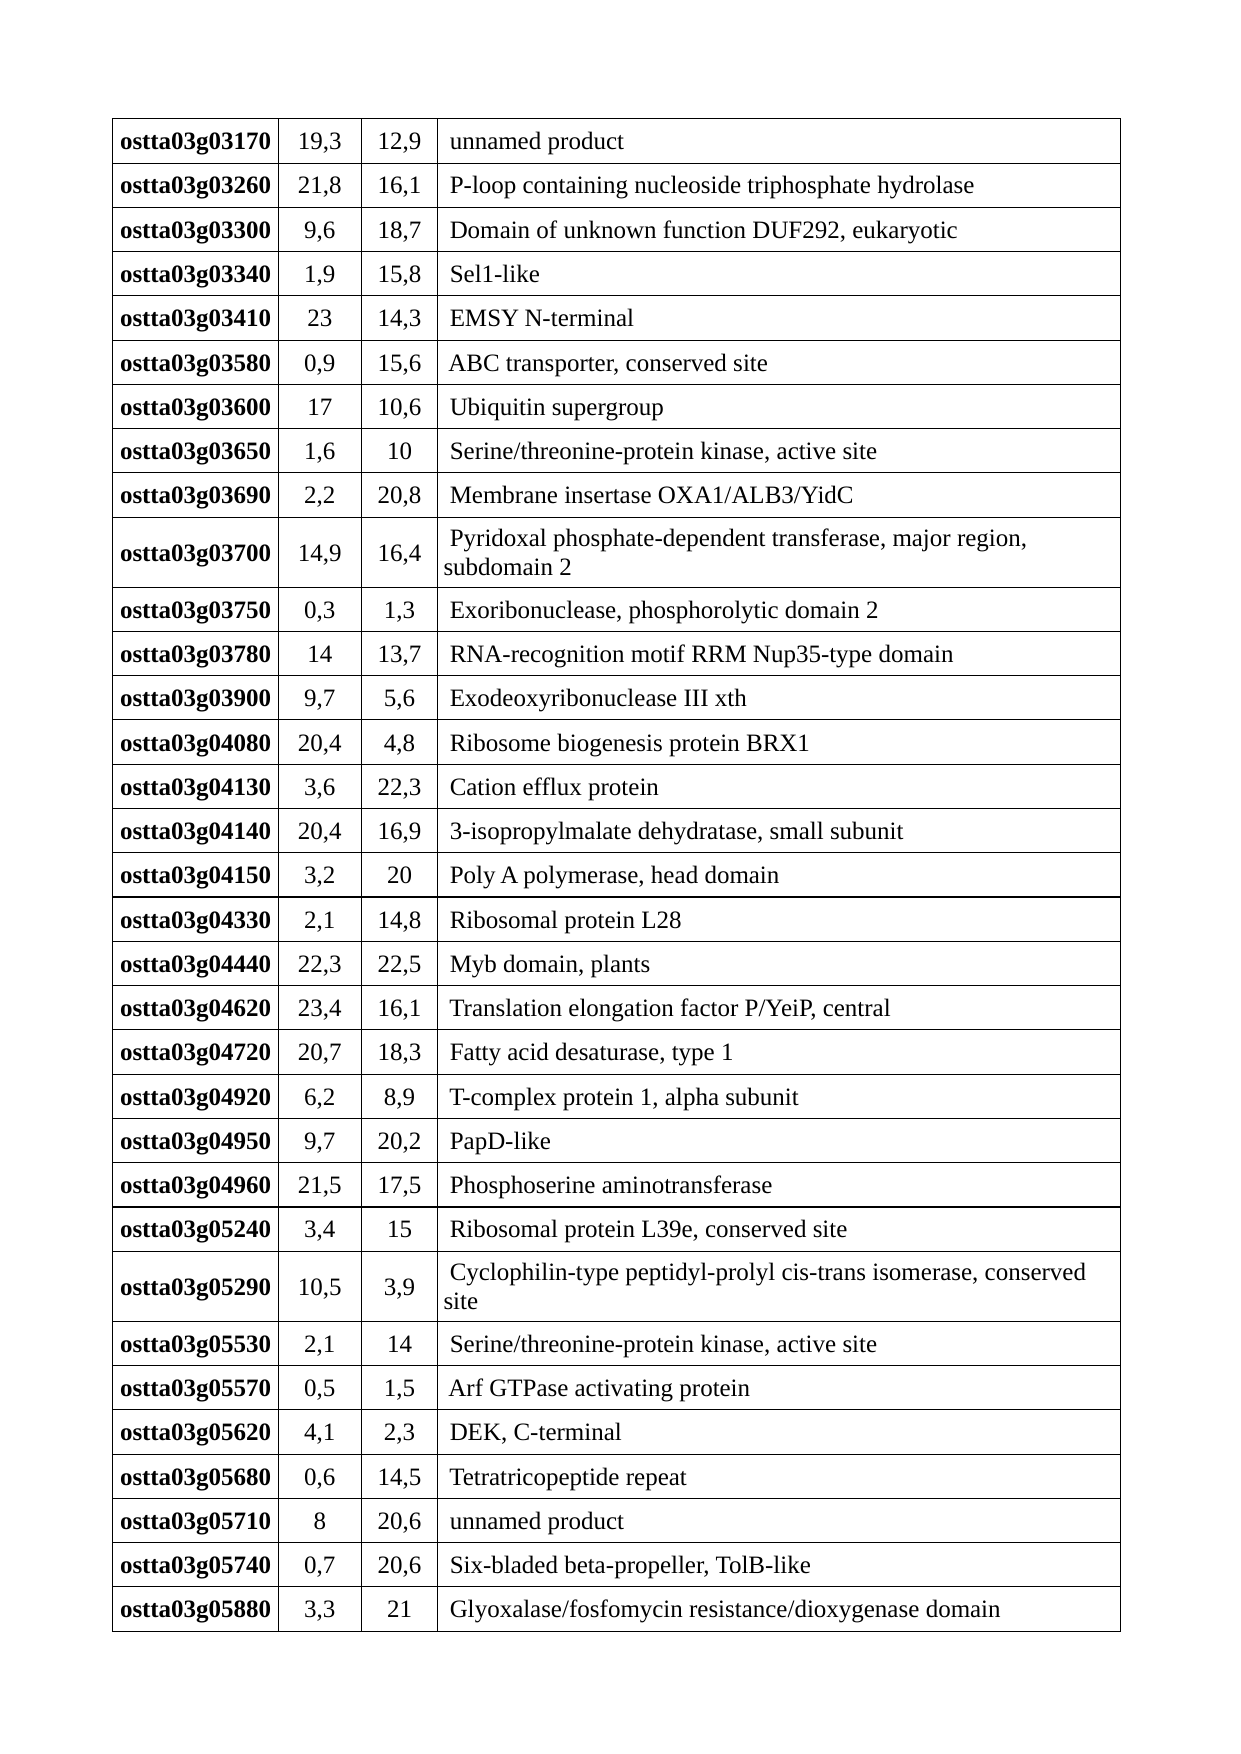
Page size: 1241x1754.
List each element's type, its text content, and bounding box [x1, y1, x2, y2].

table_cell 17,5 [362, 1163, 437, 1206]
table_cell Poly A polymerase, head domain [438, 853, 1120, 896]
table_cell 14 [362, 1322, 437, 1365]
table_cell ostta03g03650 [113, 429, 278, 472]
table_cell 15 [362, 1208, 437, 1251]
table_cell Cyclophilin-type peptidyl-prolyl cis-trans isomerase, conserved site [438, 1252, 1120, 1321]
table_cell 2,1 [279, 1322, 361, 1365]
table_cell 14,3 [362, 296, 437, 339]
table_cell ostta03g03700 [113, 518, 278, 587]
table_cell ostta03g05880 [113, 1587, 278, 1631]
table_cell 14,8 [362, 898, 437, 941]
table_cell ostta03g03900 [113, 676, 278, 719]
table_cell 14,9 [279, 518, 361, 587]
table_cell 15,8 [362, 252, 437, 295]
table_cell ostta03g03750 [113, 588, 278, 631]
table_cell Domain of unknown function DUF292, eukaryotic [438, 208, 1120, 251]
table_cell Serine/threonine-protein kinase, active site [438, 429, 1120, 472]
table_cell 3-isopropylmalate dehydratase, small subunit [438, 809, 1120, 852]
table_cell 5,6 [362, 676, 437, 719]
table_cell 20,2 [362, 1119, 437, 1162]
table_cell 20,4 [279, 720, 361, 764]
table_cell 1,3 [362, 588, 437, 631]
table_cell 1,5 [362, 1366, 437, 1409]
table_cell Sel1-like [438, 252, 1120, 295]
table_cell 3,6 [279, 765, 361, 808]
table_cell 4,1 [279, 1410, 361, 1453]
table_cell ostta03g04080 [113, 720, 278, 764]
table_cell Tetratricopeptide repeat [438, 1455, 1120, 1498]
table_cell P-loop containing nucleoside triphosphate hydrolase [438, 164, 1120, 207]
table_cell 3,9 [362, 1252, 437, 1321]
table_cell ostta03g04130 [113, 765, 278, 808]
table_cell 10 [362, 429, 437, 472]
table_cell ostta03g03170 [113, 119, 278, 162]
table_cell 20,4 [279, 809, 361, 852]
table_cell Glyoxalase/fosfomycin resistance/dioxygenase domain [438, 1587, 1120, 1631]
table_cell 14,5 [362, 1455, 437, 1498]
table_cell 17 [279, 385, 361, 428]
table_cell ostta03g04920 [113, 1075, 278, 1118]
table_cell 9,7 [279, 1119, 361, 1162]
table_cell Exodeoxyribonuclease III xth [438, 676, 1120, 719]
table_cell 2,1 [279, 898, 361, 941]
table_cell ostta03g04960 [113, 1163, 278, 1206]
table_cell Ribosome biogenesis protein BRX1 [438, 720, 1120, 764]
table_cell ostta03g05710 [113, 1499, 278, 1542]
table_cell 0,5 [279, 1366, 361, 1409]
table_cell ostta03g04620 [113, 986, 278, 1029]
table_cell 20 [362, 853, 437, 896]
table_cell ostta03g04440 [113, 942, 278, 985]
table_cell Ubiquitin supergroup [438, 385, 1120, 428]
table_cell 16,9 [362, 809, 437, 852]
table_cell DEK, C-terminal [438, 1410, 1120, 1453]
table_cell 9,7 [279, 676, 361, 719]
table_cell ostta03g03690 [113, 473, 278, 517]
table_cell ostta03g05570 [113, 1366, 278, 1409]
table_cell 21 [362, 1587, 437, 1631]
table_cell ostta03g05740 [113, 1543, 278, 1586]
table_cell 2,3 [362, 1410, 437, 1453]
table_cell ostta03g03260 [113, 164, 278, 207]
table_cell 10,6 [362, 385, 437, 428]
table_cell 3,3 [279, 1587, 361, 1631]
table_cell 0,9 [279, 341, 361, 384]
table_cell ostta03g03780 [113, 632, 278, 675]
table_cell PapD-like [438, 1119, 1120, 1162]
table_cell Ribosomal protein L28 [438, 898, 1120, 941]
table_cell 14 [279, 632, 361, 675]
table_cell 22,5 [362, 942, 437, 985]
table_cell 8,9 [362, 1075, 437, 1118]
table_cell 18,3 [362, 1030, 437, 1073]
table_cell ostta03g04720 [113, 1030, 278, 1073]
table_cell 3,2 [279, 853, 361, 896]
table_cell Translation elongation factor P/YeiP, central [438, 986, 1120, 1029]
table_cell 4,8 [362, 720, 437, 764]
table_cell 16,1 [362, 164, 437, 207]
table_cell T-complex protein 1, alpha subunit [438, 1075, 1120, 1118]
table_cell 12,9 [362, 119, 437, 162]
table_cell ostta03g03410 [113, 296, 278, 339]
table_cell ostta03g03580 [113, 341, 278, 384]
table_cell ostta03g04150 [113, 853, 278, 896]
table_cell 23 [279, 296, 361, 339]
table_cell 1,6 [279, 429, 361, 472]
table_cell EMSY N-terminal [438, 296, 1120, 339]
table_cell 3,4 [279, 1208, 361, 1251]
table_cell Ribosomal protein L39e, conserved site [438, 1208, 1120, 1251]
table_cell 13,7 [362, 632, 437, 675]
table_cell Exoribonuclease, phosphorolytic domain 2 [438, 588, 1120, 631]
table_cell unnamed product [438, 1499, 1120, 1542]
table_cell 20,8 [362, 473, 437, 517]
table_cell 6,2 [279, 1075, 361, 1118]
table_cell 22,3 [362, 765, 437, 808]
table_cell RNA-recognition motif RRM Nup35-type domain [438, 632, 1120, 675]
table_cell Serine/threonine-protein kinase, active site [438, 1322, 1120, 1365]
table_cell 21,8 [279, 164, 361, 207]
table_cell ostta03g05290 [113, 1252, 278, 1321]
table_cell ostta03g03300 [113, 208, 278, 251]
table_cell Cation efflux protein [438, 765, 1120, 808]
table_cell ostta03g04950 [113, 1119, 278, 1162]
table_cell Membrane insertase OXA1/ALB3/YidC [438, 473, 1120, 517]
table_cell 0,7 [279, 1543, 361, 1586]
table_cell 20,6 [362, 1543, 437, 1586]
table_cell ostta03g03340 [113, 252, 278, 295]
table_cell 2,2 [279, 473, 361, 517]
table_cell Fatty acid desaturase, type 1 [438, 1030, 1120, 1073]
table_cell ostta03g03600 [113, 385, 278, 428]
table_cell 15,6 [362, 341, 437, 384]
table_cell 21,5 [279, 1163, 361, 1206]
table_cell 8 [279, 1499, 361, 1542]
table_cell Six-bladed beta-propeller, TolB-like [438, 1543, 1120, 1586]
table_cell Arf GTPase activating protein [438, 1366, 1120, 1409]
table_cell ostta03g04330 [113, 898, 278, 941]
table_cell ostta03g05620 [113, 1410, 278, 1453]
table_cell ostta03g05530 [113, 1322, 278, 1365]
table_cell 19,3 [279, 119, 361, 162]
table_cell 20,7 [279, 1030, 361, 1073]
table_cell 0,6 [279, 1455, 361, 1498]
table_cell ostta03g05240 [113, 1208, 278, 1251]
table_cell Pyridoxal phosphate-dependent transferase, major region, subdomain 2 [438, 518, 1120, 587]
table_cell 9,6 [279, 208, 361, 251]
table_cell 0,3 [279, 588, 361, 631]
table_cell 16,1 [362, 986, 437, 1029]
table_cell 20,6 [362, 1499, 437, 1542]
table_cell ostta03g04140 [113, 809, 278, 852]
table_cell unnamed product [438, 119, 1120, 162]
table_cell Myb domain, plants [438, 942, 1120, 985]
table_cell ostta03g05680 [113, 1455, 278, 1498]
table_cell 1,9 [279, 252, 361, 295]
table_cell ABC transporter, conserved site [438, 341, 1120, 384]
table_cell 16,4 [362, 518, 437, 587]
table_cell 10,5 [279, 1252, 361, 1321]
table_cell Phosphoserine aminotransferase [438, 1163, 1120, 1206]
table_cell 18,7 [362, 208, 437, 251]
table_cell 22,3 [279, 942, 361, 985]
table_cell 23,4 [279, 986, 361, 1029]
